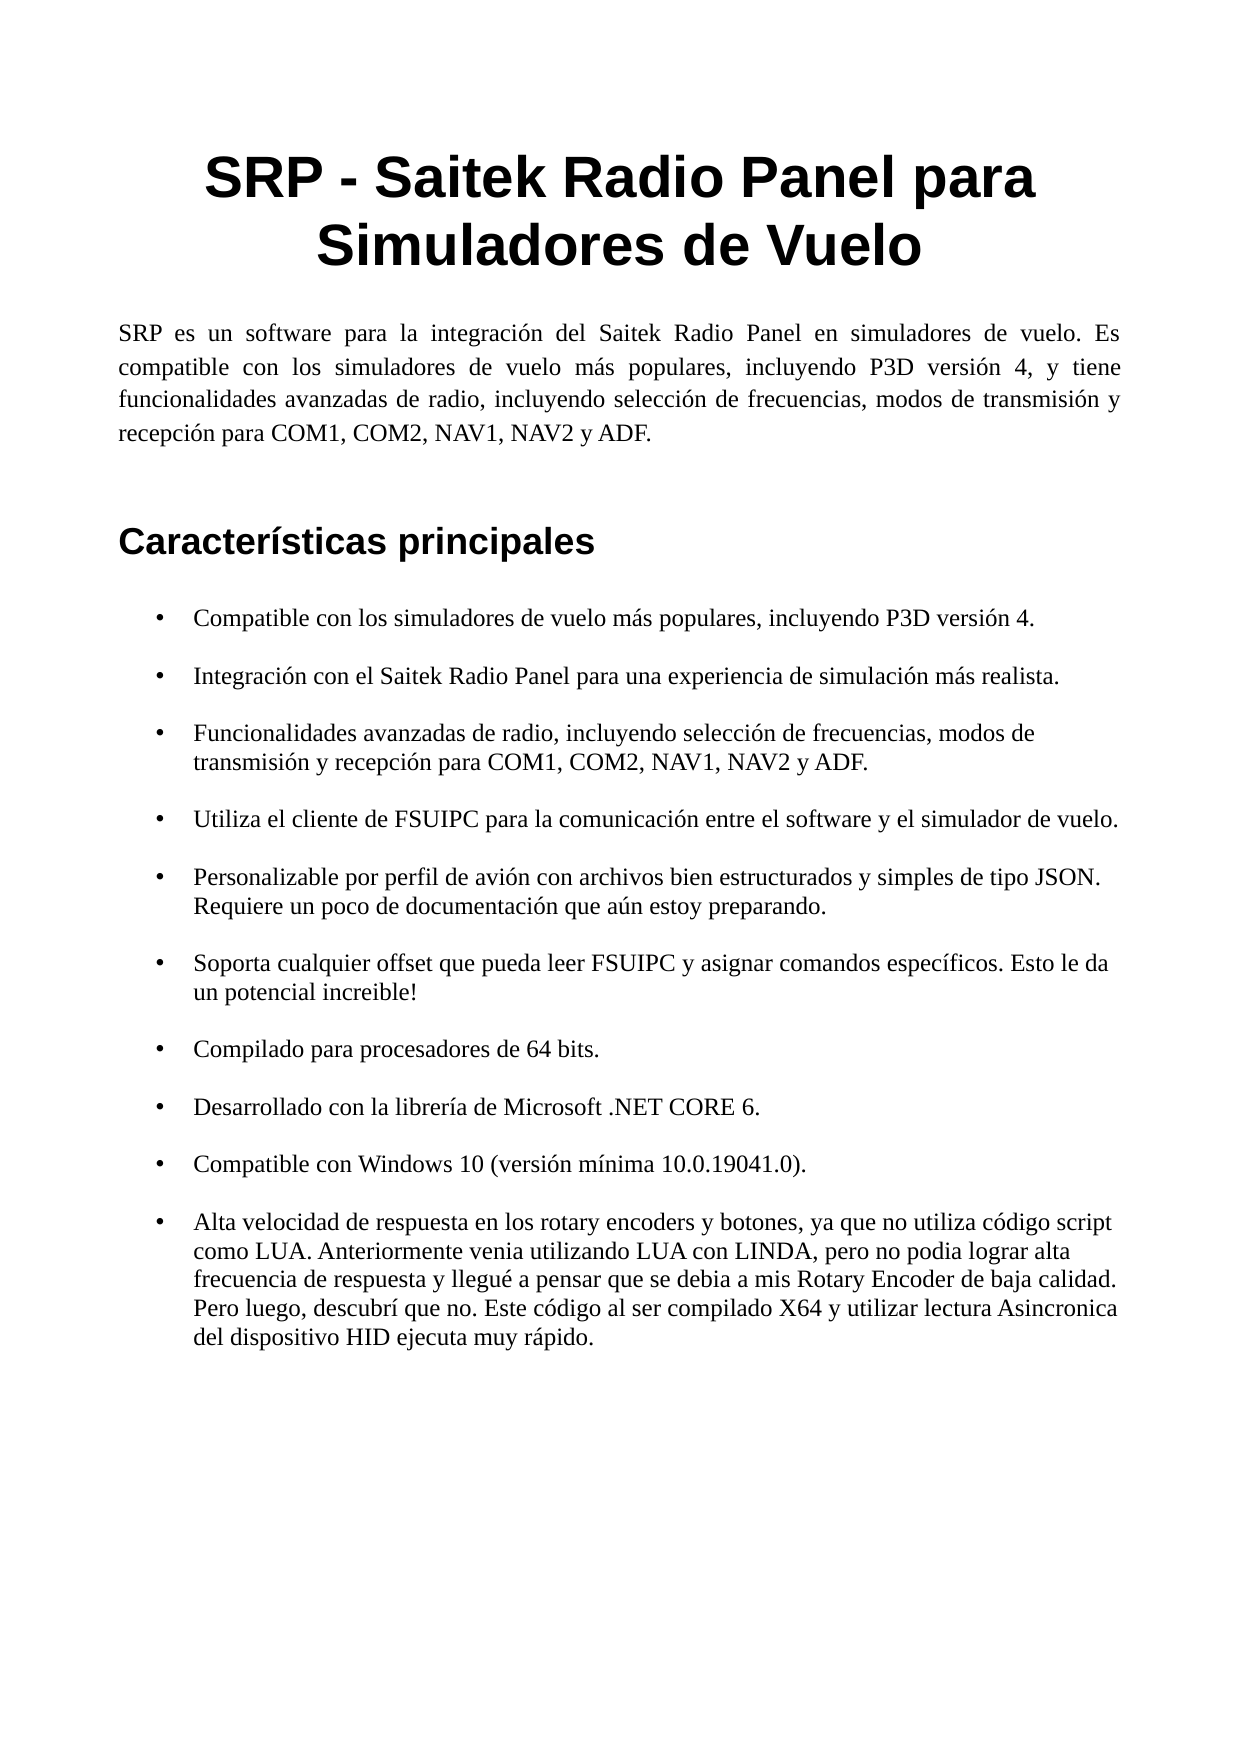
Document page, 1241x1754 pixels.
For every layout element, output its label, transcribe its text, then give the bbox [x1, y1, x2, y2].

subtitle Características principales [118, 519, 1122, 562]
list Personalizable por perfil de avión con archivos bien estructurados y simples de tipo JSON. Requiere un poco de documentación que aún estoy preparando. [156, 862, 1122, 919]
text SRP es un software para la integración del Saitek Radio Panel en simuladores de vuelo. Es compatible con los simuladores de vuelo más populares, incluyendo P3D versión 4, y tiene funcionalidades avanzadas de radio, incluyendo selección de frecuencias, modos de transmisión y recepción para COM1, COM2, NAV1, NAV2 y ADF. [118, 318, 1122, 446]
list Compatible con Windows 10 (versión mínima 10.0.19041.0). [156, 1149, 1122, 1178]
list Compatible con los simuladores de vuelo más populares, incluyendo P3D versión 4. [156, 603, 1122, 632]
list Soporta cualquier offset que pueda leer FSUIPC y asignar comandos específicos. Esto le da un potencial increible! [156, 948, 1122, 1006]
list Utiliza el cliente de FSUIPC para la comunicación entre el software y el simulador de vuelo. [156, 804, 1122, 833]
title SRP - Saitek Radio Panel para Simuladores de Vuelo [118, 143, 1122, 277]
list Funcionalidades avanzadas de radio, incluyendo selección de frecuencias, modos de transmisión y recepción para COM1, COM2, NAV1, NAV2 y ADF. [156, 718, 1122, 776]
list Alta velocidad de respuesta en los rotary encoders y botones, ya que no utiliza código script como LUA. Anteriormente venia utilizando LUA con LINDA, pero no podia lograr alta frecuencia de respuesta y llegué a pensar que se debia a mis Rotary Encoder de baja calidad. Pero luego, descubrí que no. Este código al ser compilado X64 y utilizar lectura Asincronica del dispositivo HID ejecuta muy rápido. [156, 1207, 1122, 1351]
list Integración con el Saitek Radio Panel para una experiencia de simulación más realista. [156, 661, 1122, 689]
list Desarrollado con la librería de Microsoft .NET CORE 6. [156, 1092, 1122, 1121]
list Compilado para procesadores de 64 bits. [156, 1034, 1122, 1063]
